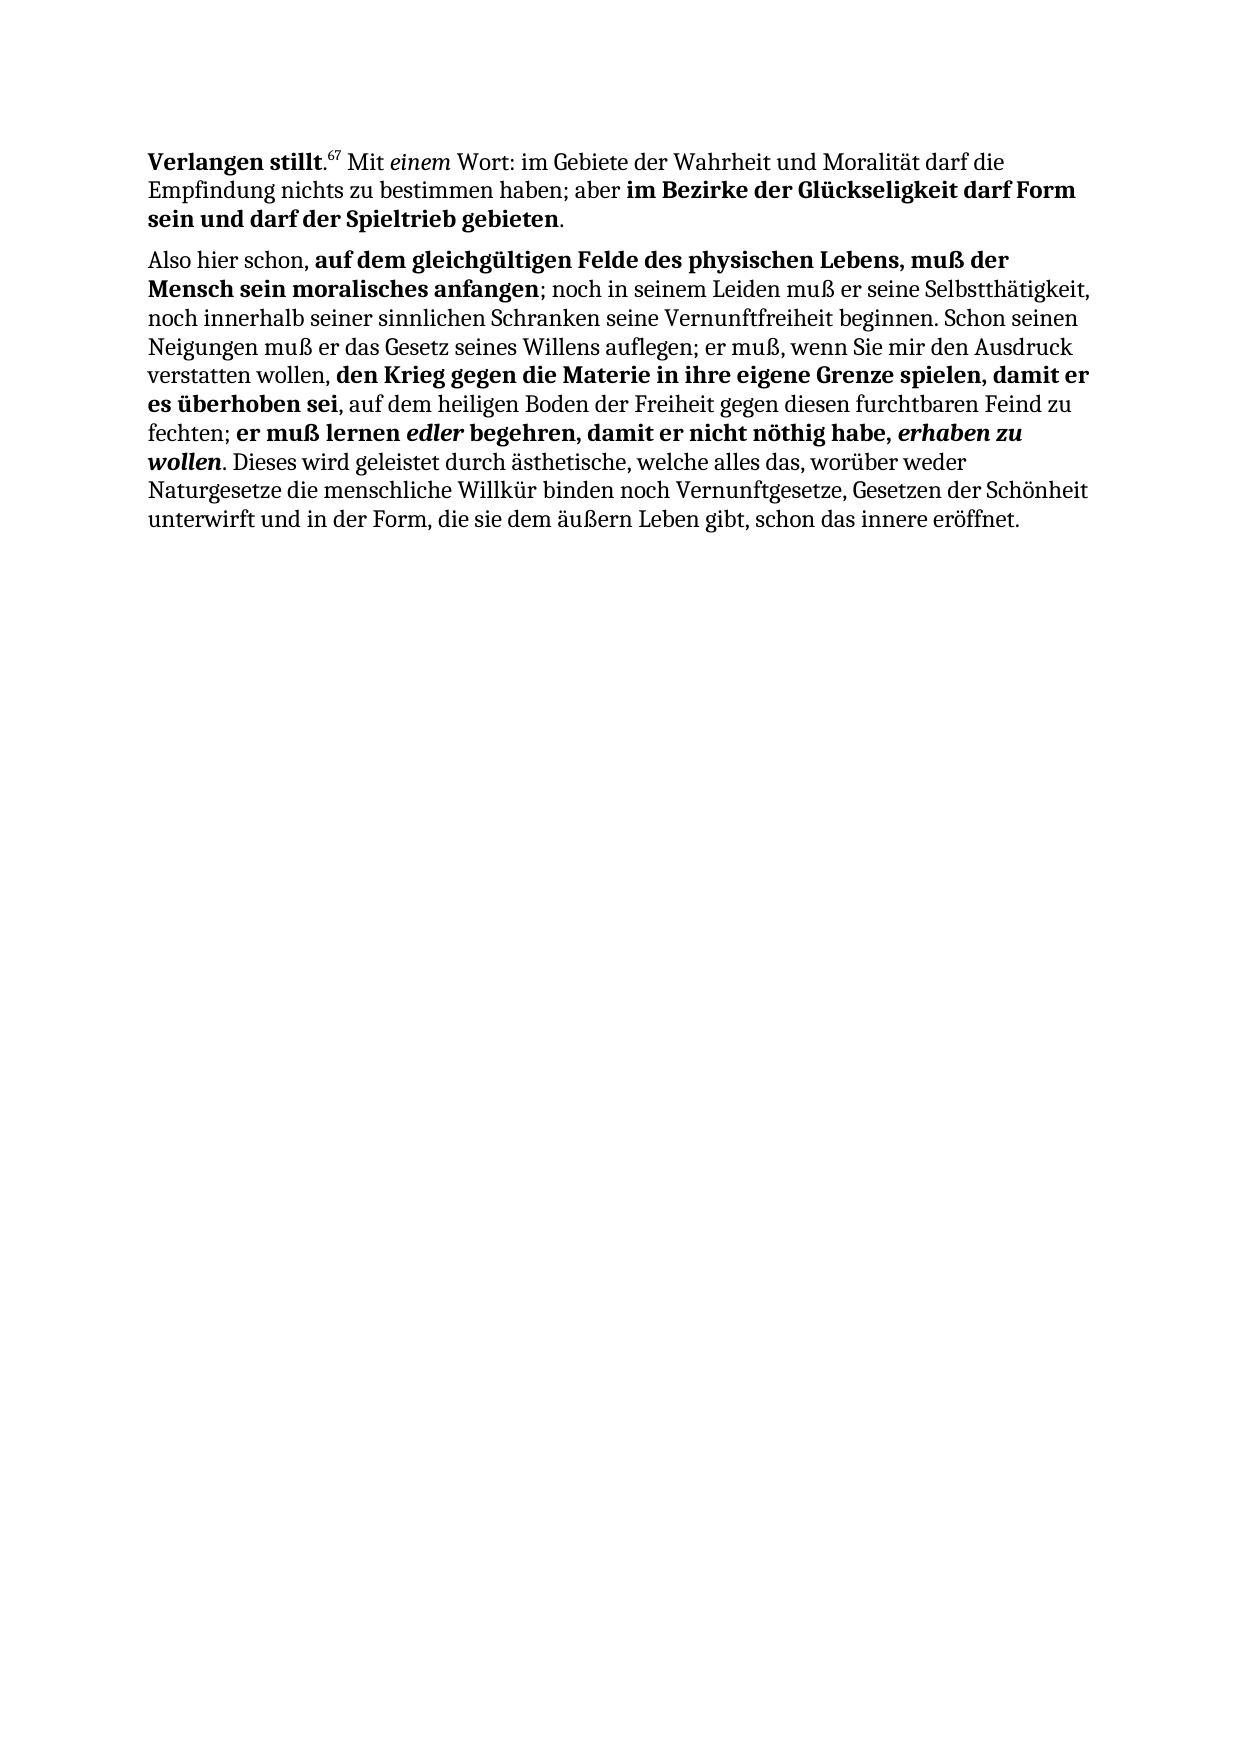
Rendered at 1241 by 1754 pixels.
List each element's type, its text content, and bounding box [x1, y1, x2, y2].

text Also hier schon, auf dem gleichgültigen Felde des physischen Lebens, muß der Mensch sein moralisches anfangen; noch in seinem Leiden muß er seine Selbstthätigkeit, noch innerhalb seiner sinnlichen Schranken seine Vernunftfreiheit beginnen. Schon seinen Neigungen muß er das Gesetz seines Willens auflegen; er muß, wenn Sie mir den Ausdruck verstatten wollen, den Krieg gegen die Materie in ihre eigene Grenze spielen, damit er es überhoben sei, auf dem heiligen Boden der Freiheit gegen diesen furchtbaren Feind zu fechten; er muß lernen edler begehren, damit er nicht nöthig habe, erhaben zu wollen. Dieses wird geleistet durch ästhetische, welche alles das, worüber weder Naturgesetze die menschliche Willkür binden noch Vernunftgesetze, Gesetzen der Schönheit unterwirft und in der Form, die sie dem äußern Leben gibt, schon das innere eröffnet. [148, 246, 1092, 534]
text Verlangen stillt. Mit einem Wort: im Gebiete der Wahrheit und Moralität darf die Empfindung nichts zu bestimmen haben; aber im Bezirke der Glückseligkeit darf Form sein und darf der Spieltrieb gebieten. [148, 148, 1092, 234]
